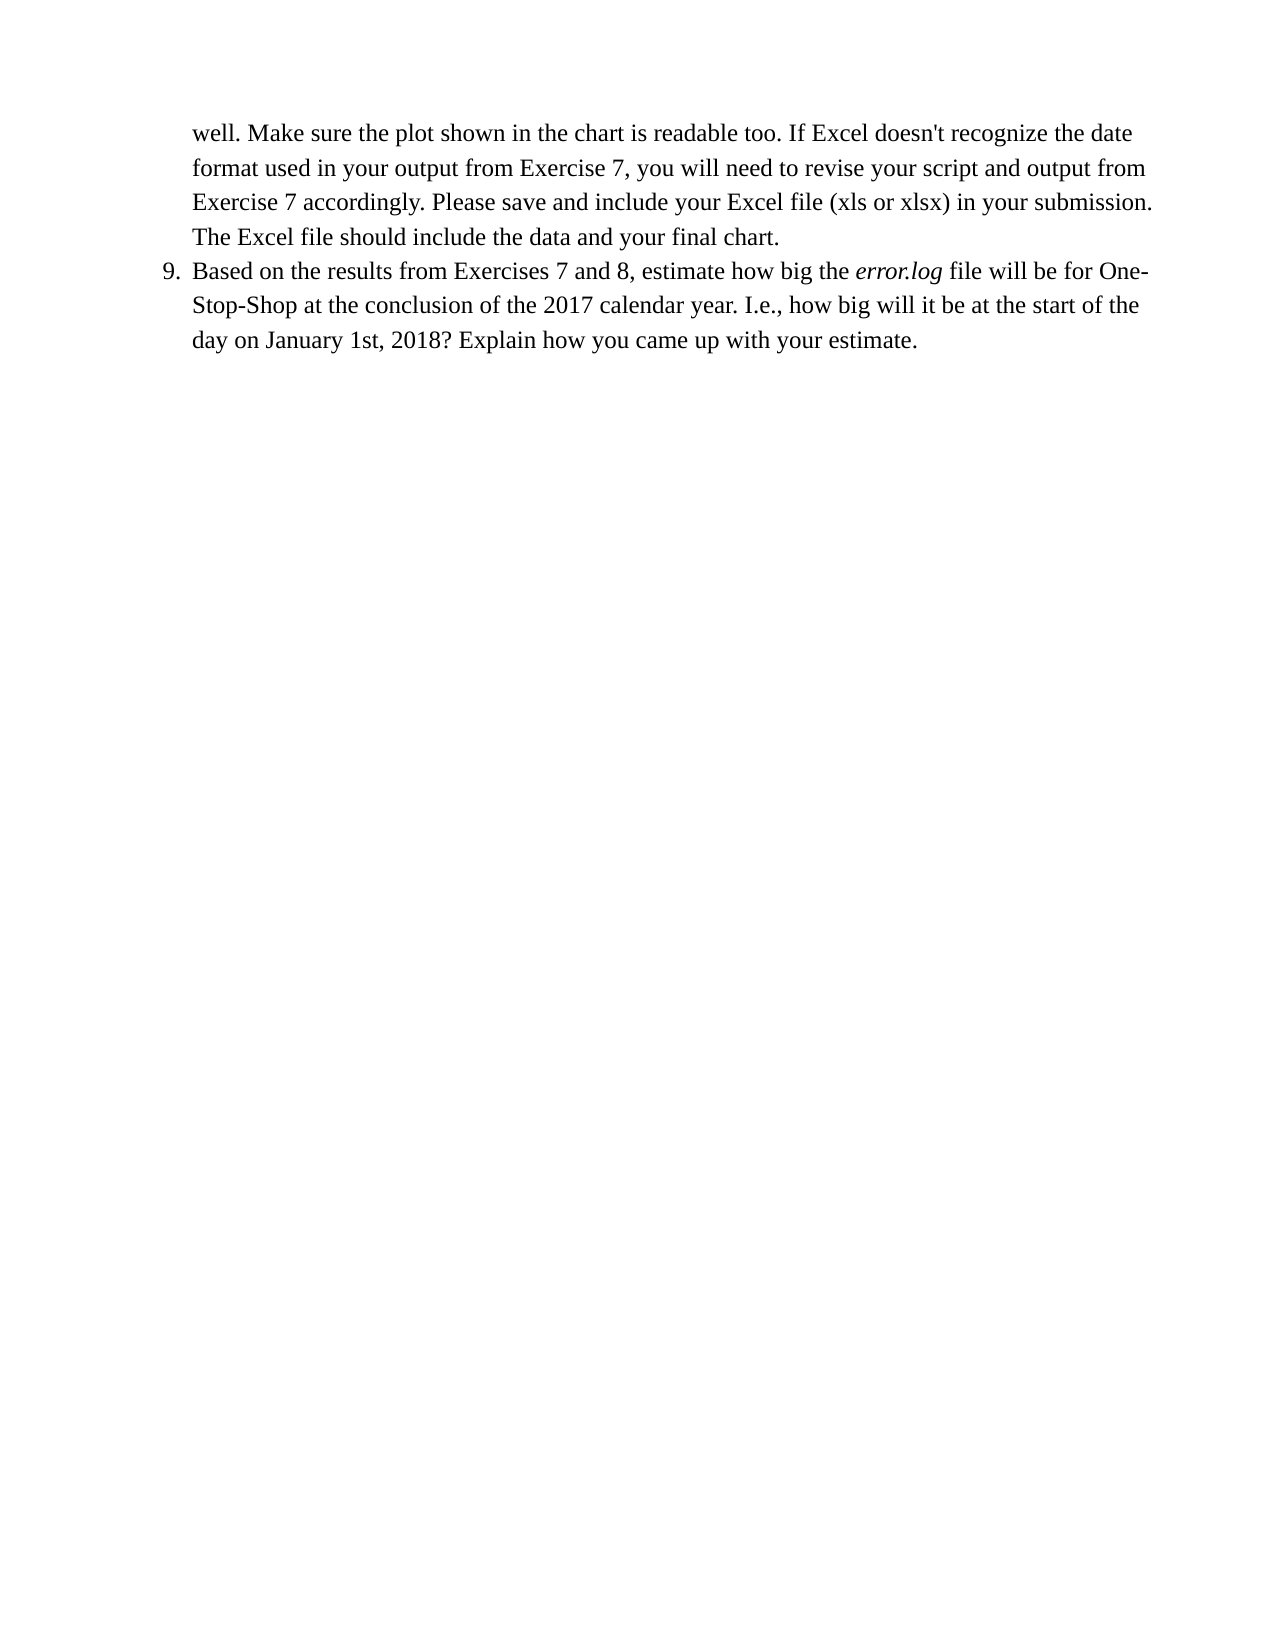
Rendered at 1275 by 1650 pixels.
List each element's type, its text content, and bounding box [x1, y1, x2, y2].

list Based on the results from Exercises 7 and 8, estimate how big the error.log file will be for One-Stop-Shop at the conclusion of the 2017 calendar year. I.e., how big will it be at the start of the day on January 1st, 2018? Explain how you came up with your estimate. [162, 256, 1157, 354]
list well. Make sure the plot shown in the chart is readable too. If Excel doesn't recognize the date format used in your output from Exercise 7, you will need to revise your script and output from Exercise 7 accordingly. Please save and include your Excel file (xls or xlsx) in your submission. The Excel file should include the data and your final chart. [162, 118, 1157, 250]
